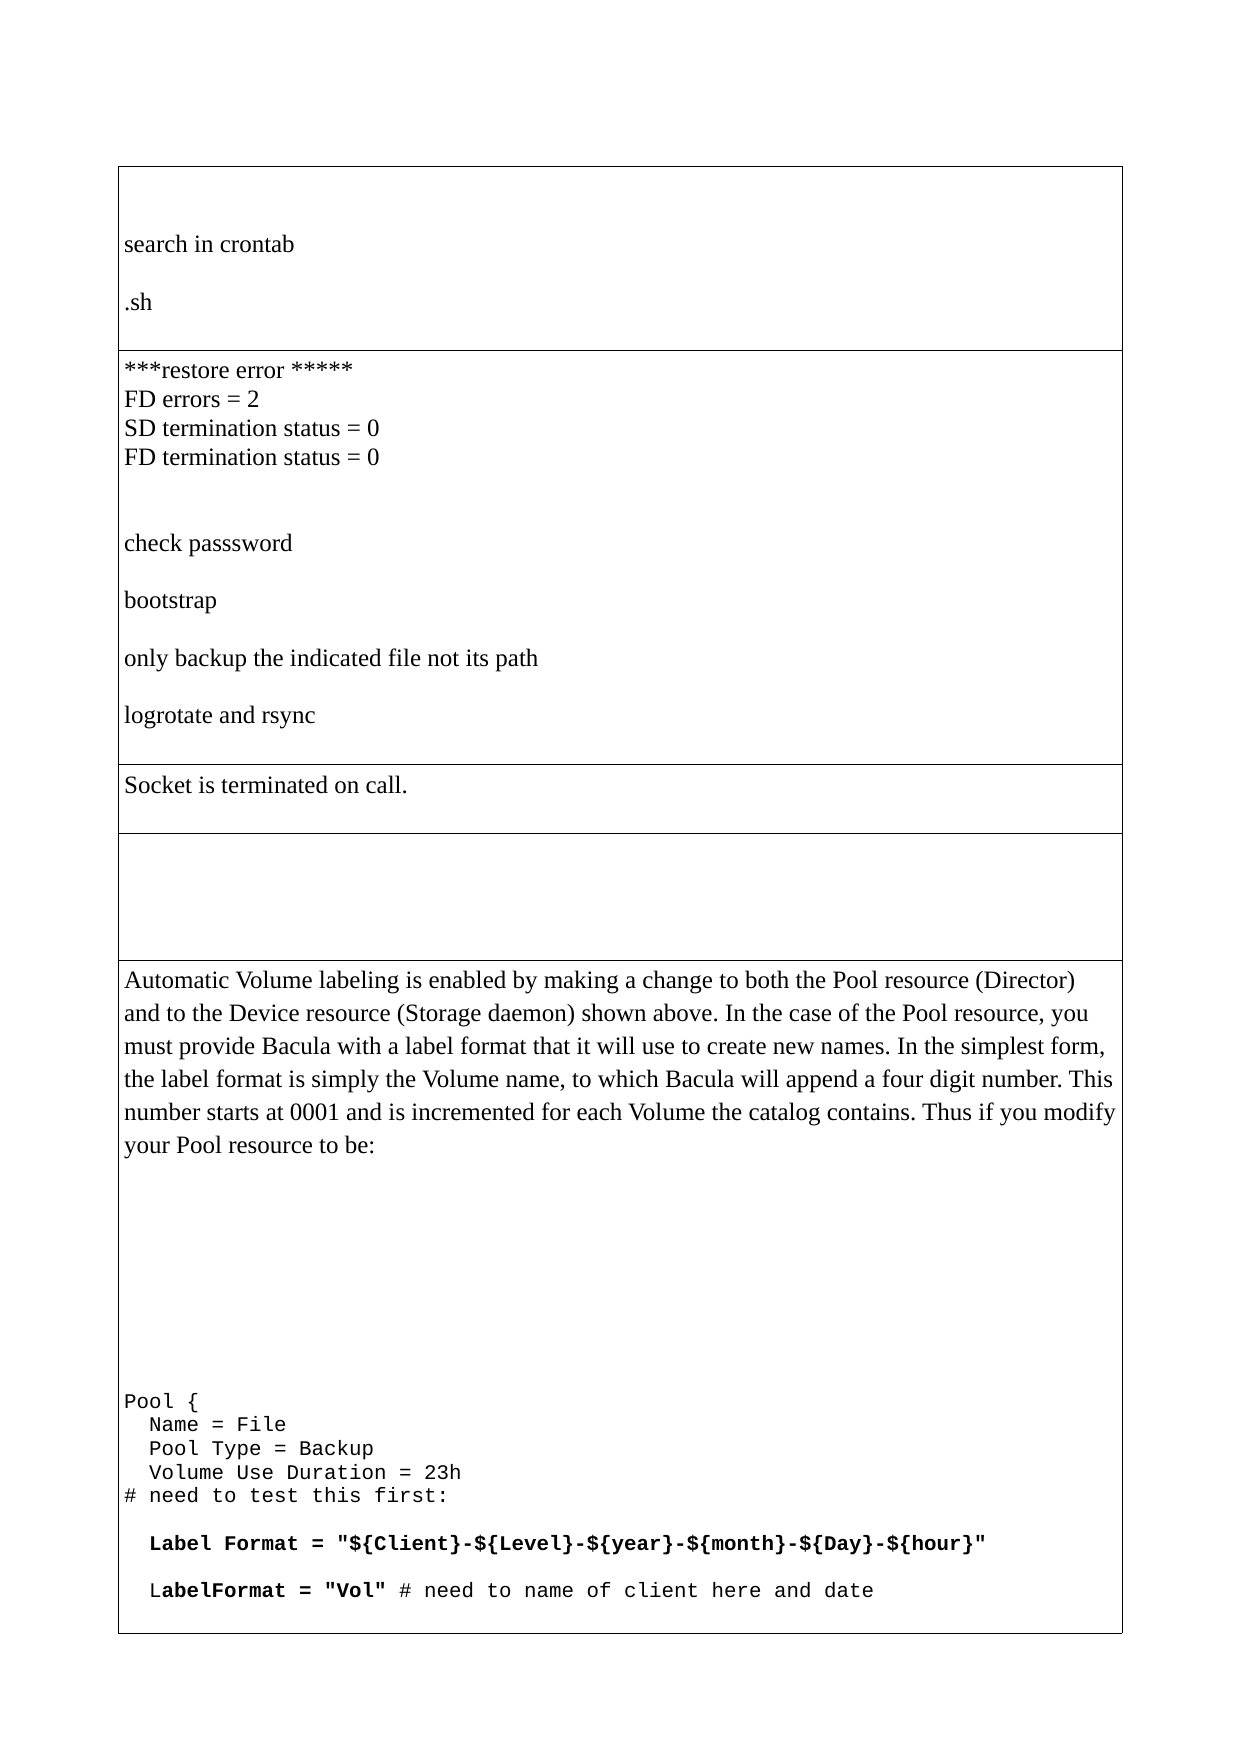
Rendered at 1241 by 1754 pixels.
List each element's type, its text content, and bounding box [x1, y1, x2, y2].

table_cell ***restore error ***** FD errors = 2 SD termination status = 0 FD termination status = 0 check passsword bootstrap only backup the indicated file not its path logrotate and rsync [119, 351, 1122, 764]
table_cell [119, 834, 1122, 959]
table_cell Automatic Volume labeling is enabled by making a change to both the Pool resource (Director) and to the Device resource (Storage daemon) shown above. In the case of the Pool resource, you must provide Bacula with a label format that it will use to create new names. In the simplest form, the label format is simply the Volume name, to which Bacula will append a four digit number. This number starts at 0001 and is incremented for each Volume the catalog contains. Thus if you modify your Pool resource to be: Pool { Name = File Pool Type = Backup Volume Use Duration = 23h # need to test this first: Label Format = "${Client}-${Level}-${year}-${month}-${Day}-${hour}" LabelFormat = "Vol" # need to name of client here and date [119, 961, 1122, 1633]
table_header search in crontab .sh [119, 167, 1122, 350]
table_cell Socket is terminated on call. [119, 765, 1122, 833]
